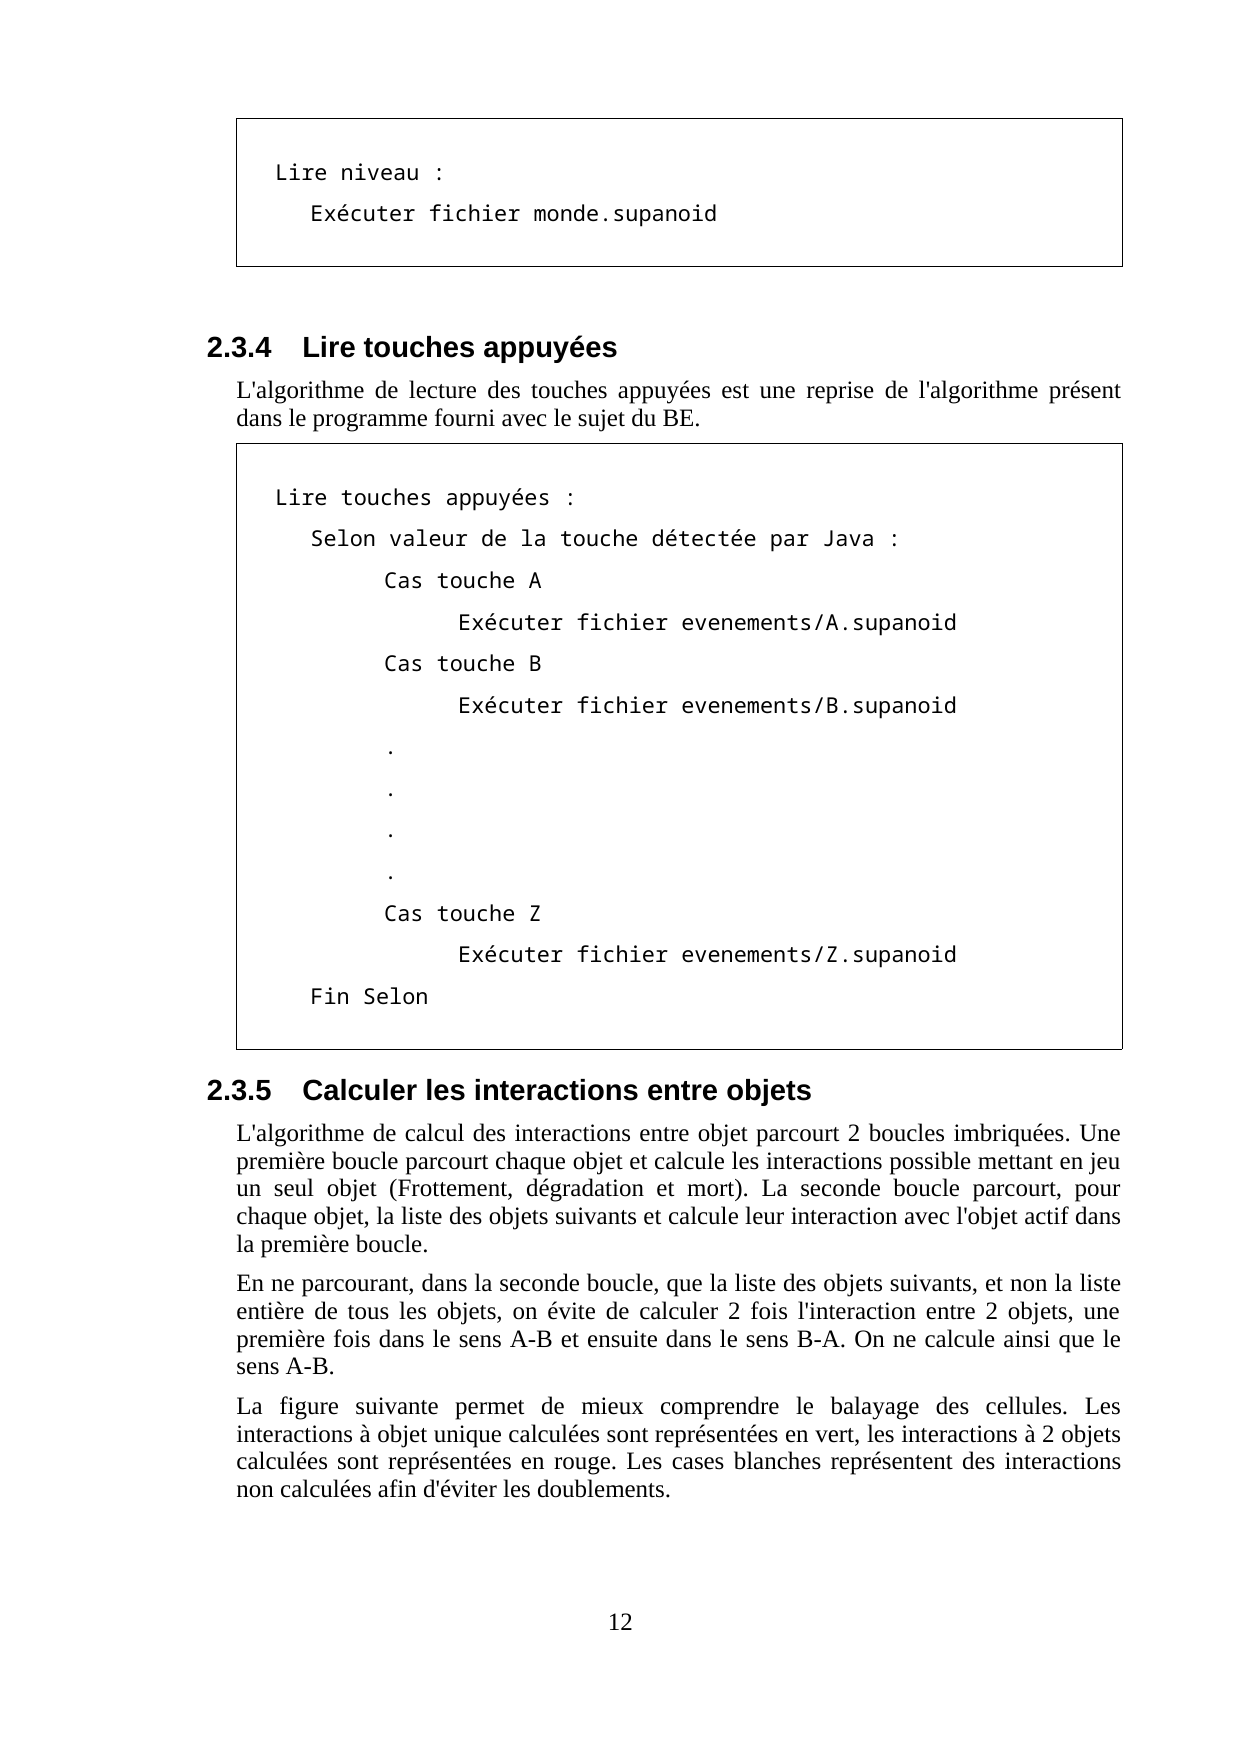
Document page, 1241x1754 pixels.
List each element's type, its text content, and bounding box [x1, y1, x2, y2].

text Cas touche Z [237, 859, 1122, 901]
text Lire touches appuyées : [237, 444, 1122, 485]
text Cas touche B [237, 609, 1122, 651]
subtitle Lire touches appuyées [118, 331, 1122, 364]
text Exécuter fichier evenements/Z.supanoid [237, 901, 1122, 942]
text Fin Selon [237, 942, 1122, 1049]
text Lire niveau : [237, 119, 1122, 160]
text L'algorithme de lecture des touches appuyées est une reprise de l'algorithme présent dans le programme fourni avec le sujet du BE. [236, 376, 1122, 432]
text . [237, 817, 1122, 859]
text Selon valeur de la touche détectée par Java : [237, 485, 1122, 526]
text . [237, 776, 1122, 817]
text . [237, 734, 1122, 776]
text La figure suivante permet de mieux comprendre le balayage des cellules. Les interactions à objet unique calculées sont représentées en vert, les interactions à 2 objets calculées sont représentées en rouge. Les cases blanches représentent des interactions non calculées afin d'éviter les doublements. [236, 1392, 1122, 1503]
text Cas touche A [237, 526, 1122, 568]
text Exécuter fichier monde.supanoid [237, 160, 1122, 266]
text . [237, 693, 1122, 734]
subtitle Calculer les interactions entre objets [118, 1074, 1122, 1107]
text Exécuter fichier evenements/B.supanoid [237, 651, 1122, 693]
text L'algorithme de calcul des interactions entre objet parcourt 2 boucles imbriquées. Une première boucle parcourt chaque objet et calcule les interactions possible mettant en jeu un seul objet (Frottement, dégradation et mort). La seconde boucle parcourt, pour chaque objet, la liste des objets suivants et calcule leur interaction avec l'objet actif dans la première boucle. [236, 1119, 1122, 1258]
text En ne parcourant, dans la seconde boucle, que la liste des objets suivants, et non la liste entière de tous les objets, on évite de calculer 2 fois l'interaction entre 2 objets, une première fois dans le sens A-B et ensuite dans le sens B-A. On ne calcule ainsi que le sens A-B. [236, 1269, 1122, 1380]
text Exécuter fichier evenements/A.supanoid [237, 568, 1122, 609]
